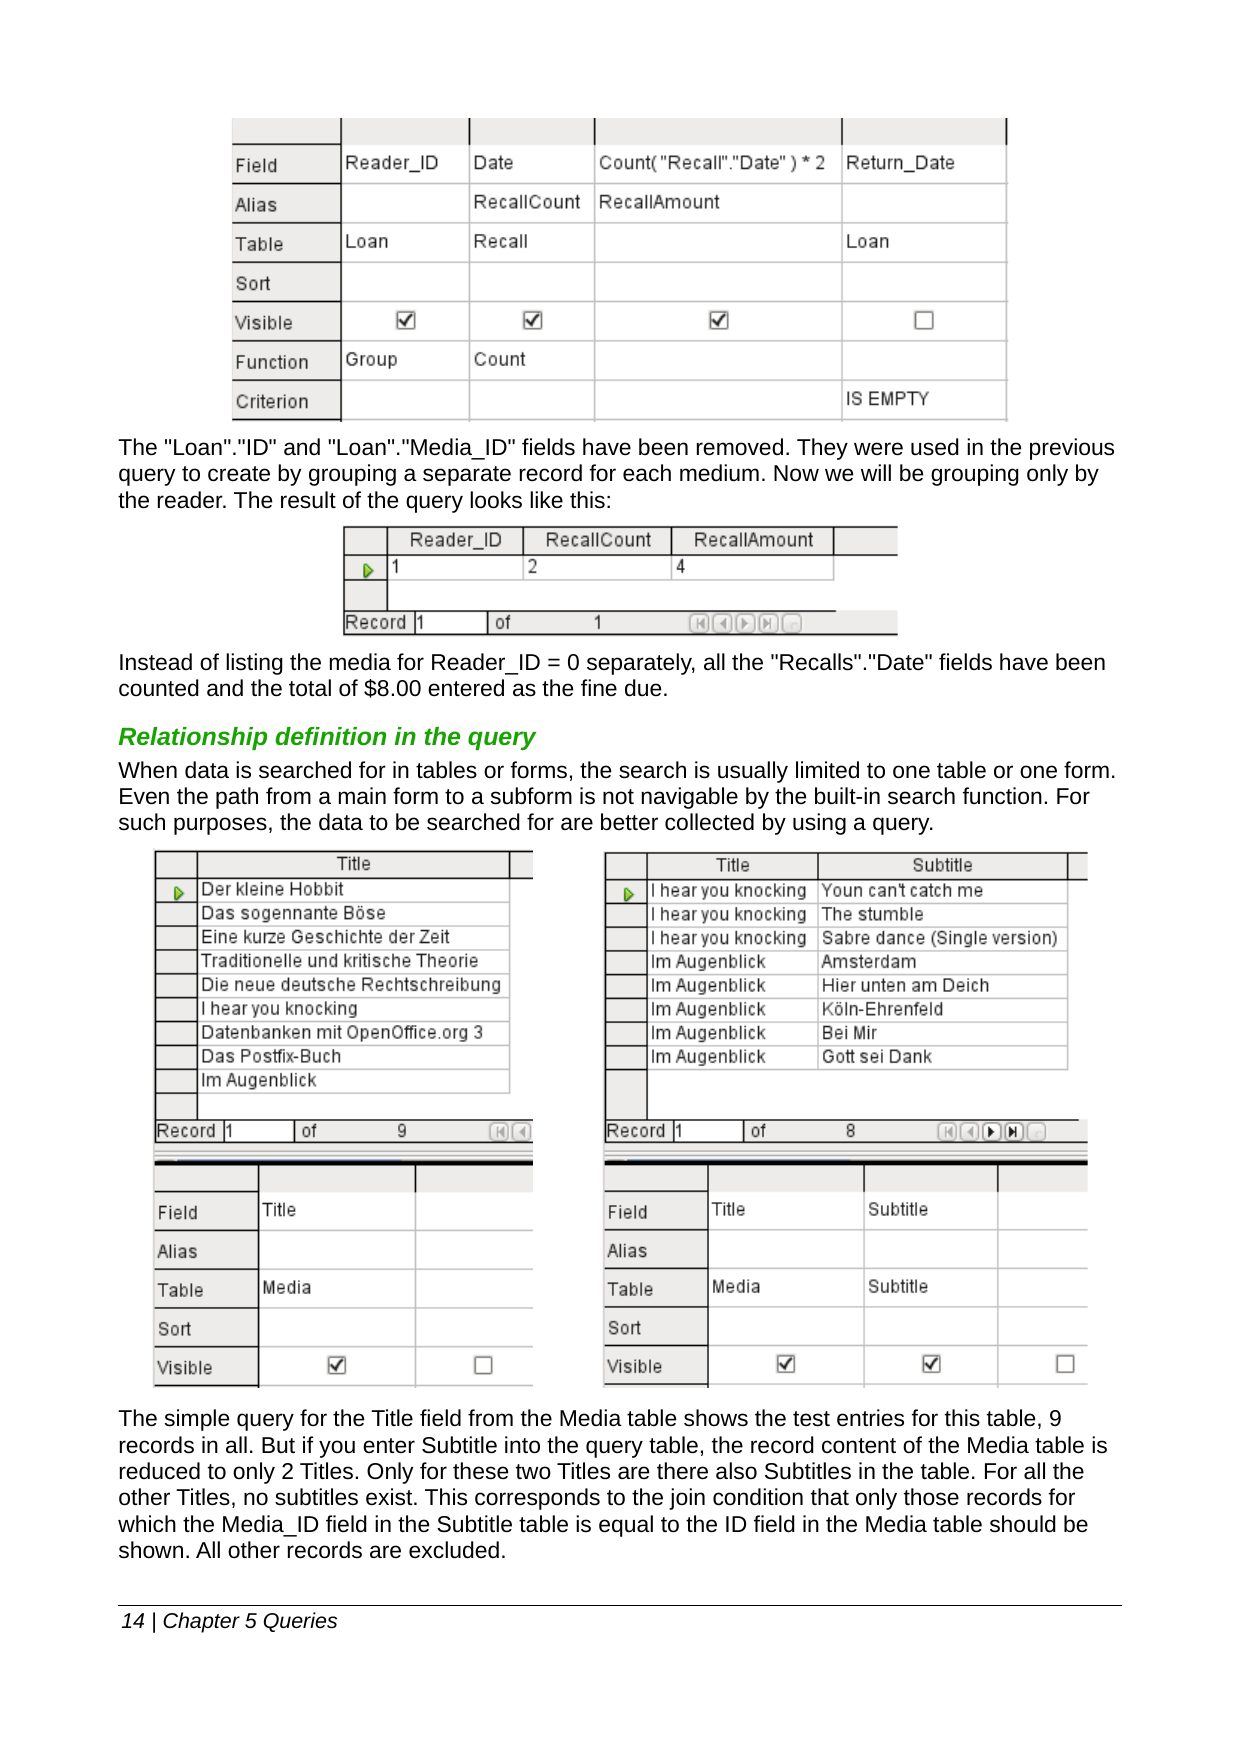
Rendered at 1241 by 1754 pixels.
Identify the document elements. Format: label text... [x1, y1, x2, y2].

picture [152, 848, 533, 1388]
picture [231, 118, 1009, 422]
text When data is searched for in tables or forms, the search is usually limited to one table or one form. Even the path from a main form to a subform is not navigable by the built-in search function. For such purposes, the data to be searched for are better collected by using a query. [118, 757, 1122, 836]
text Instead of listing the media for Reader_ID = 0 separately, all the "Recalls"."Date" fields have been counted and the total of $8.00 entered as the fine due. [118, 649, 1122, 701]
picture [342, 525, 898, 637]
subtitle Relationship definition in the query [118, 722, 1122, 751]
text The simple query for the Title field from the Media table shows the test entries for this table, 9 records in all. But if you enter Subtitle into the query table, the record content of the Media table is reduced to only 2 Titles. Only for these two Titles are there also Subtitles in the table. For all the other Titles, no subtitles exist. This corresponds to the join condition that only those records for which the Media_ID field in the Subtitle table is equal to the ID field in the Media table should be shown. All other records are excluded. [118, 1405, 1122, 1563]
picture [602, 851, 1088, 1388]
text The "Loan"."ID" and "Loan"."Media_ID" fields have been removed. They were used in the previous query to create by grouping a separate record for each medium. Now we will be grouping only by the reader. The result of the query looks like this: [118, 434, 1122, 513]
